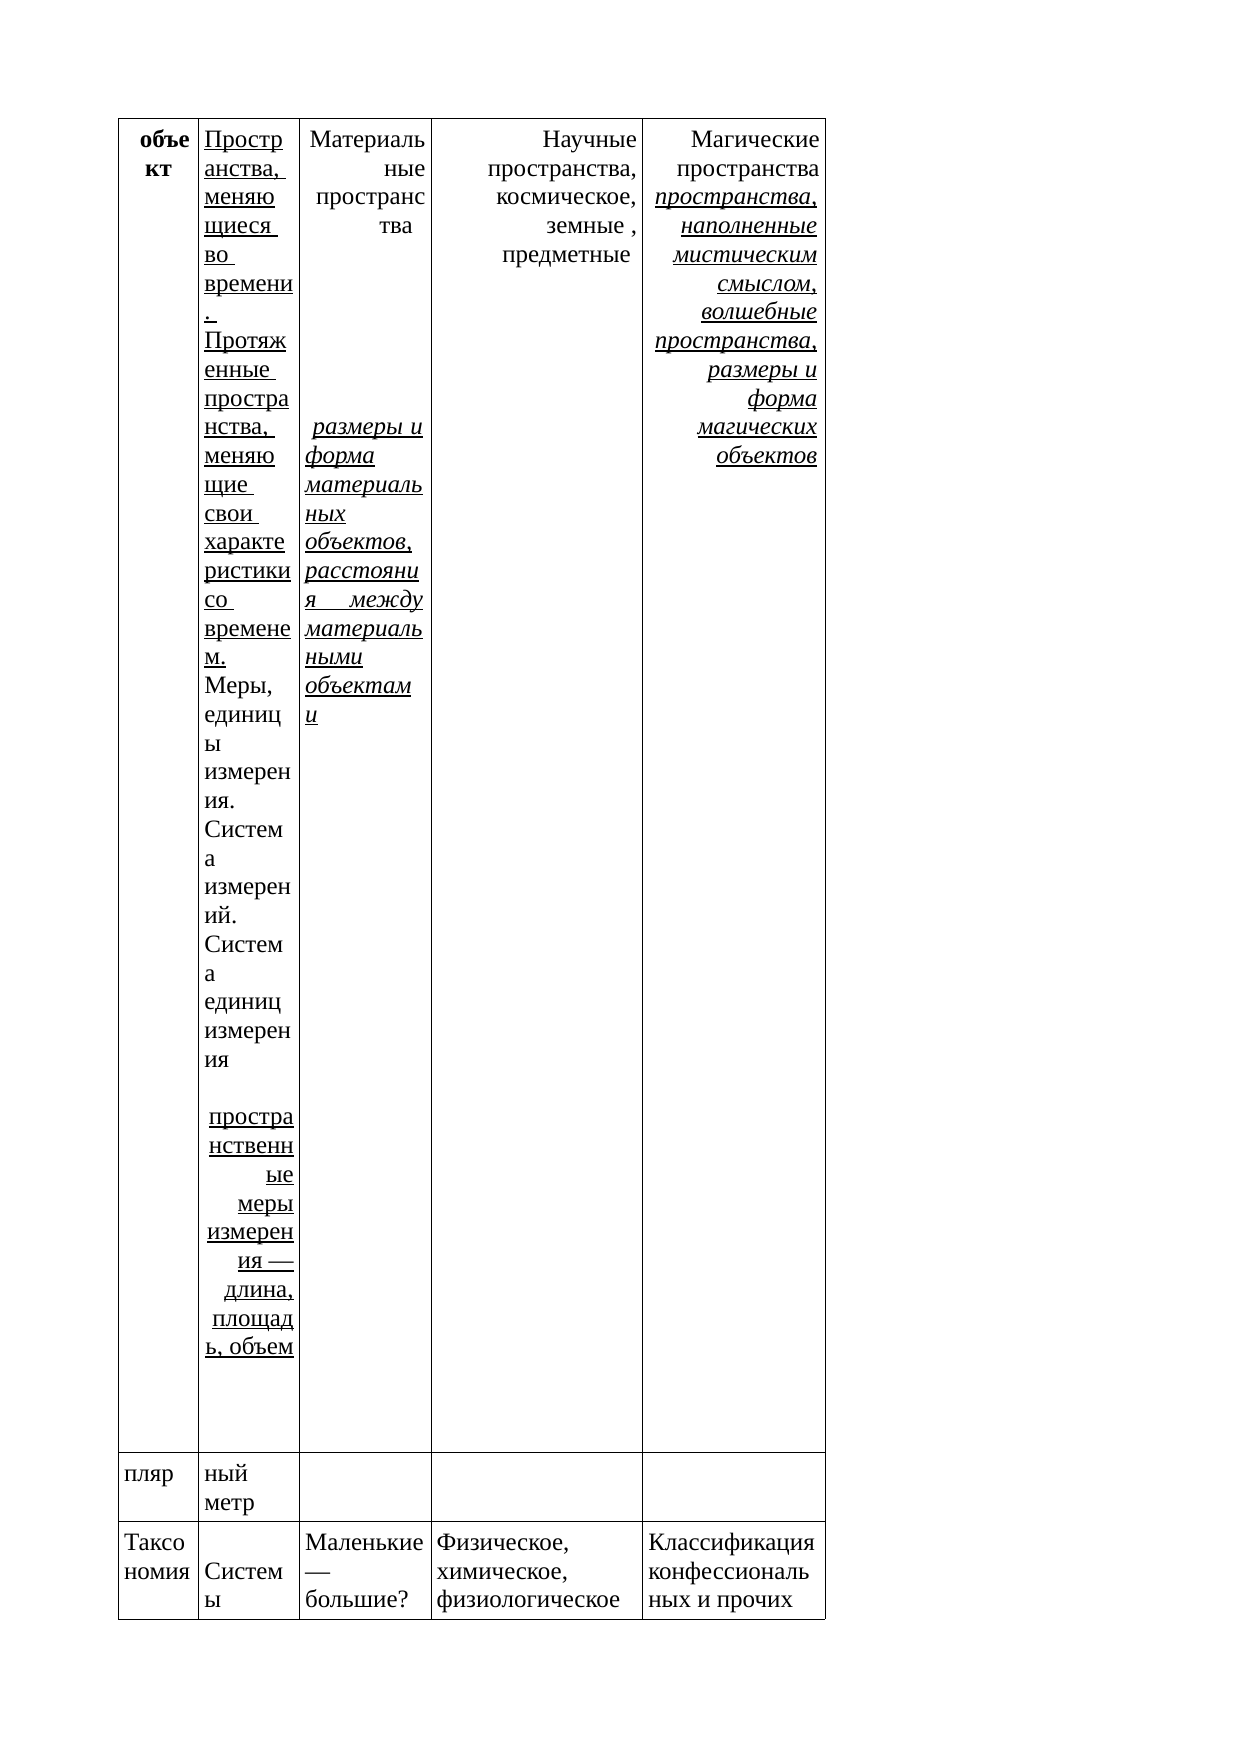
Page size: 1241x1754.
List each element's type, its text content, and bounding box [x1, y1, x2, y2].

table_header Пространства, меняющиеся во времени. Протяженные пространства, меняющие свои характеристики со временем. Меры, единицы измерения. Система измерений. Система единиц измерения пространственные меры измерения — длина, площадь, объем [199, 119, 299, 1452]
table_header объект [119, 119, 198, 1452]
table_header Материальные пространства размеры и форма материальных объектов, расстояния между материальными объектами [300, 119, 431, 1452]
table_cell ный метр [199, 1453, 299, 1521]
table_cell Физическое, химическое, физиологическое [432, 1522, 642, 1619]
table_cell [432, 1453, 642, 1521]
table_header Научные пространства, космическое, земные , предметные [432, 119, 642, 1452]
table_cell пляр [119, 1453, 198, 1521]
table_cell Таксономия [119, 1522, 198, 1619]
table_cell Классификация конфессиональных и прочих [643, 1522, 825, 1619]
table_cell [300, 1453, 431, 1521]
table_header Магические пространства пространства, наполненные мистическим смыслом, волшебные пространства, размеры и форма магических объектов [643, 119, 825, 1452]
table_cell Системы [199, 1522, 299, 1619]
table_cell Маленькие — большие? [300, 1522, 431, 1619]
table_cell [643, 1453, 825, 1521]
